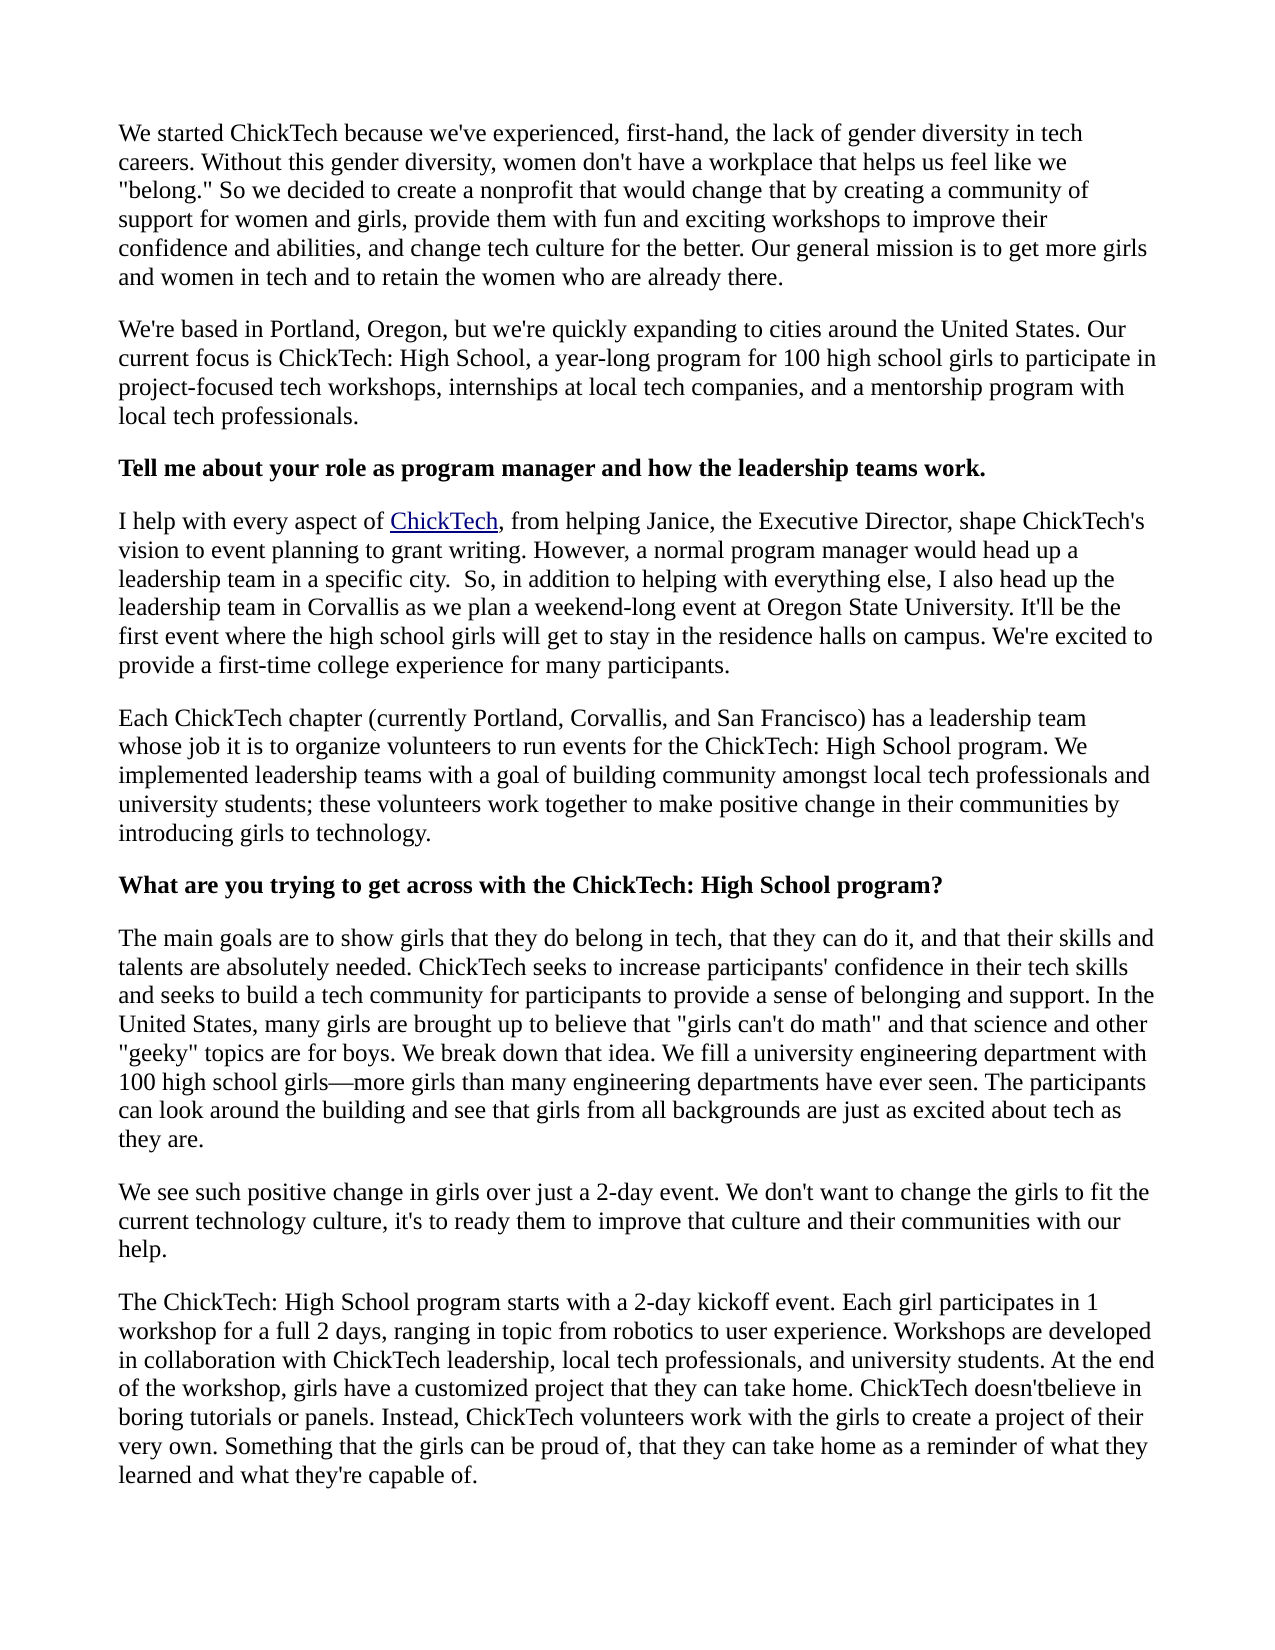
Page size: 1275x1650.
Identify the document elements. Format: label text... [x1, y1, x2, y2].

text Tell me about your role as program manager and how the leadership teams work. [118, 453, 1157, 482]
text What are you trying to get across with the ChickTech: High School program? [118, 870, 1157, 899]
text We see such positive change in girls over just a 2-day event. We don't want to change the girls to fit the current technology culture, it's to ready them to improve that culture and their communities with our help. [118, 1177, 1157, 1263]
text We're based in Portland, Oregon, but we're quickly expanding to cities around the United States. Our current focus is ChickTech: High School, a year-long program for 100 high school girls to participate in project-focused tech workshops, internships at local tech companies, and a mentorship program with local tech professionals. [118, 314, 1157, 429]
text The ChickTech: High School program starts with a 2-day kickoff event. Each girl participates in 1 workshop for a full 2 days, ranging in topic from robotics to user experience. Workshops are developed in collaboration with ChickTech leadership, local tech professionals, and university students. At the end of the workshop, girls have a customized project that they can take home. ChickTech doesn'tbelieve in boring tutorials or panels. Instead, ChickTech volunteers work with the girls to create a project of their very own. Something that the girls can be proud of, that they can take home as a reminder of what they learned and what they're capable of. [118, 1287, 1157, 1488]
text I help with every aspect of ChickTech, from helping Janice, the Executive Director, shape ChickTech's vision to event planning to grant writing. However, a normal program manager would head up a leadership team in a specific city. So, in addition to helping with everything else, I also head up the leadership team in Corvallis as we plan a weekend-long event at Oregon State University. It'll be the first event where the high school girls will get to stay in the residence halls on campus. We're excited to provide a first-time college experience for many participants. [118, 506, 1157, 679]
text The main goals are to show girls that they do belong in tech, that they can do it, and that their skills and talents are absolutely needed. ChickTech seeks to increase participants' confidence in their tech skills and seeks to build a tech community for participants to provide a sense of belonging and support. In the United States, many girls are brought up to believe that "girls can't do math" and that science and other "geeky" topics are for boys. We break down that idea. We fill a university engineering department with 100 high school girls—more girls than many engineering departments have ever seen. The participants can look around the building and see that girls from all backgrounds are just as excited about tech as they are. [118, 923, 1157, 1153]
text We started ChickTech because we've experienced, first-hand, the lack of gender diversity in tech careers. Without this gender diversity, women don't have a workplace that helps us feel like we "belong." So we decided to create a nonprofit that would change that by creating a community of support for women and girls, provide them with fun and exciting workshops to improve their confidence and abilities, and change tech culture for the better. Our general mission is to get more girls and women in tech and to retain the women who are already there. [118, 118, 1157, 291]
text Each ChickTech chapter (currently Portland, Corvallis, and San Francisco) has a leadership team whose job it is to organize volunteers to run events for the ChickTech: High School program. We implemented leadership teams with a goal of building community amongst local tech professionals and university students; these volunteers work together to make positive change in their communities by introducing girls to technology. [118, 703, 1157, 846]
